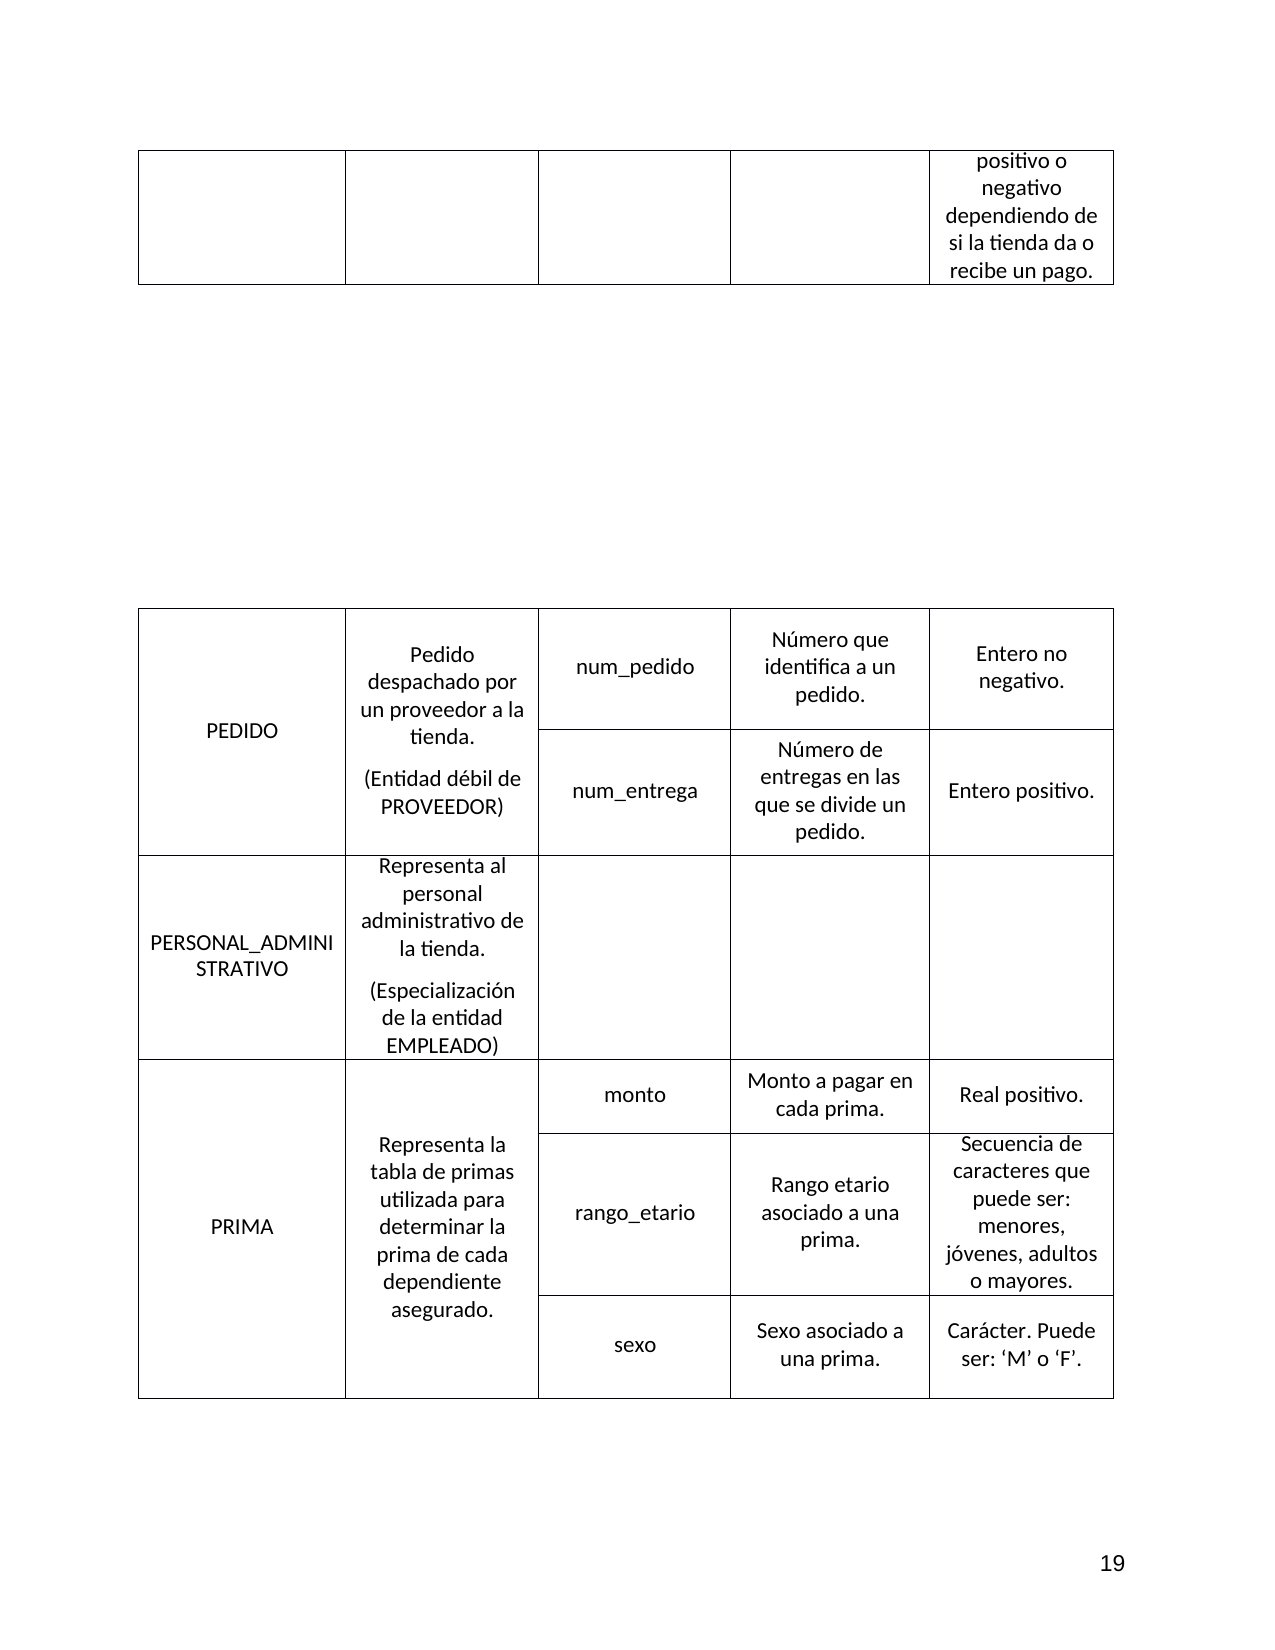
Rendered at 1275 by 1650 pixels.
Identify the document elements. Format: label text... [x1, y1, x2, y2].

table_cell [346, 151, 538, 284]
table_cell Representa al personal administrativo de la tienda. (Especialización de la entidad EMPLEADO) [346, 856, 538, 1059]
table_cell [539, 151, 730, 284]
table_cell Monto a pagar en cada prima. [731, 1060, 929, 1133]
table_cell [139, 151, 345, 284]
table_cell [930, 856, 1113, 1059]
table_cell num_entrega [539, 730, 730, 855]
table_cell Rango etario asociado a una prima. [731, 1134, 929, 1294]
table_cell monto [539, 1060, 730, 1133]
table_cell Representa la tabla de primas utilizada para determinar la prima de cada dependiente asegurado. [346, 1060, 538, 1398]
table_header PEDIDO [139, 609, 345, 855]
table_cell [731, 151, 929, 284]
table_cell [731, 856, 929, 1059]
table_cell Real positivo. [930, 1060, 1113, 1133]
table_cell sexo [539, 1296, 730, 1398]
table_cell Secuencia de caracteres que puede ser: menores, jóvenes, adultos o mayores. [930, 1134, 1113, 1294]
table_cell Carácter. Puede ser: ‘M’ o ‘F’. [930, 1296, 1113, 1398]
table_cell PERSONAL_ADMINISTRATIVO [139, 856, 345, 1059]
table_header Entero no negativo. [930, 609, 1113, 729]
table_header Número que identifica a un pedido. [731, 609, 929, 729]
table_cell rango_etario [539, 1134, 730, 1294]
table_cell Sexo asociado a una prima. [731, 1296, 929, 1398]
table_header Pedido despachado por un proveedor a la tienda. (Entidad débil de PROVEEDOR) [346, 609, 538, 855]
table_cell Entero positivo. [930, 730, 1113, 855]
table_cell PRIMA [139, 1060, 345, 1398]
table_header num_pedido [539, 609, 730, 729]
table_cell positivo o negativo dependiendo de si la tienda da o recibe un pago. [930, 151, 1113, 284]
table_cell Número de entregas en las que se divide un pedido. [731, 730, 929, 855]
table_cell [539, 856, 730, 1059]
